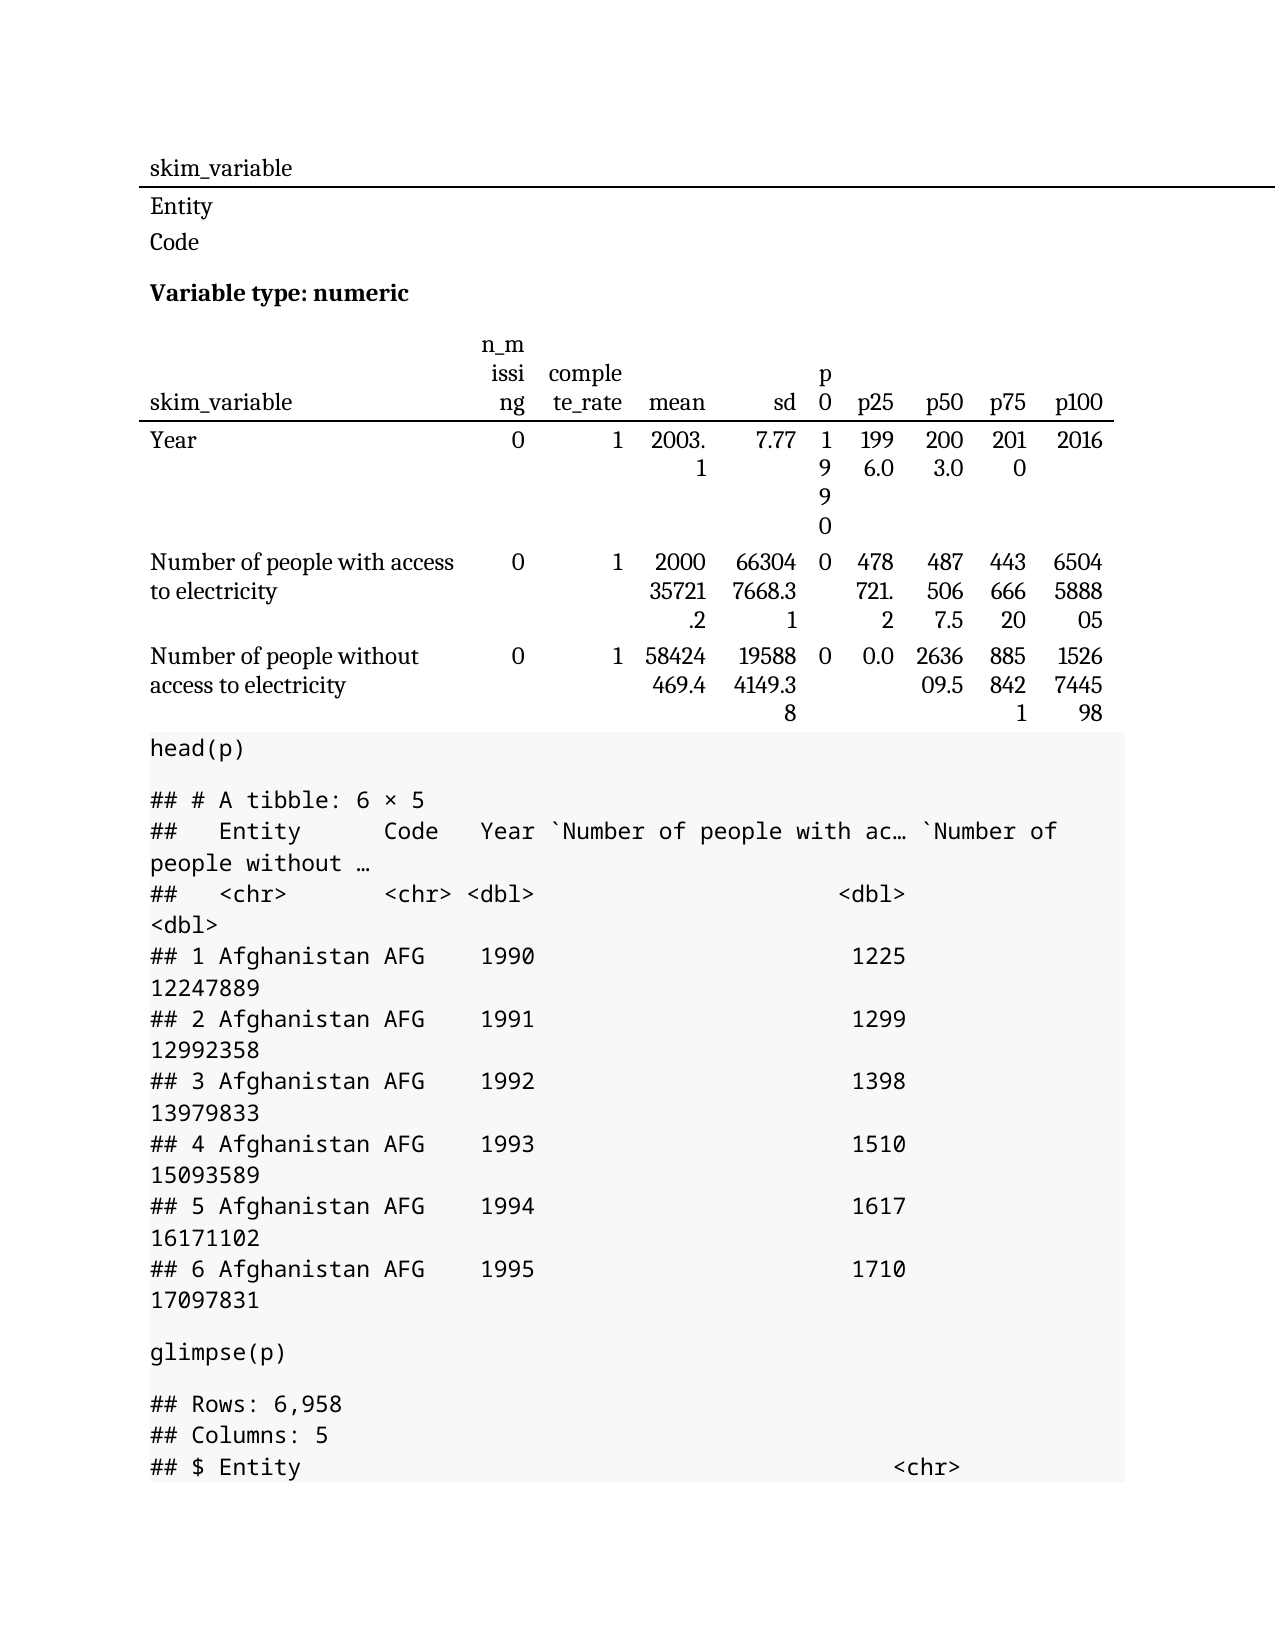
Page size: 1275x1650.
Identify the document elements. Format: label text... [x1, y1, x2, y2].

table_cell 2003.0 [905, 422, 974, 544]
table_header skim_variable [139, 327, 466, 420]
table_cell 58424469.4 [633, 638, 717, 732]
table_cell 1 [536, 422, 633, 544]
table_cell 0 [466, 422, 536, 544]
table_header mean [633, 327, 717, 420]
text ## Rows: 6,958 ## Columns: 5 ## $ Entity <chr> [150, 1388, 1125, 1482]
table_cell 478721.2 [842, 544, 905, 638]
table_cell 4875067.5 [905, 544, 974, 638]
table_cell 200035721.2 [633, 544, 717, 638]
table_cell Entity [139, 188, 992, 224]
table_cell 1 [536, 638, 633, 732]
table_cell 0 [992, 188, 1275, 224]
table_cell 1242 [992, 224, 1275, 260]
table_cell Year [139, 422, 466, 544]
table_cell 1 [536, 544, 633, 638]
table_header p25 [842, 327, 905, 420]
table_header p75 [975, 327, 1037, 420]
table_cell 195884149.38 [717, 638, 807, 732]
text ## # A tibble: 6 × 5 ## Entity Code Year `Number of people with ac… `Number of people without … ## <chr> <chr> <dbl> <dbl> <dbl> ## 1 Afghanistan AFG 1990 1225 12247889 ## 2 Afghanistan AFG 1991 1299 12992358 ## 3 Afghanistan AFG 1992 1398 13979833 ## 4 Afghanistan AFG 1993 1510 15093589 ## 5 Afghanistan AFG 1994 1617 16171102 ## 6 Afghanistan AFG 1995 1710 17097831 [150, 784, 1125, 1315]
table_cell Code [139, 224, 992, 260]
text glimpse(p) [287, 1336, 1125, 1367]
text Variable type: numeric [150, 279, 1125, 308]
table_cell 2003.1 [633, 422, 717, 544]
table_cell 0.0 [842, 638, 905, 732]
table_header sd [717, 327, 807, 420]
table_header complete_rate [536, 327, 633, 420]
table_cell 7.77 [717, 422, 807, 544]
table_cell 263609.5 [905, 638, 974, 732]
table_cell 6504588805 [1037, 544, 1114, 638]
table_header p0 [808, 327, 842, 420]
table_cell Number of people with access to electricity [139, 544, 466, 638]
table_cell 1990 [808, 422, 842, 544]
text head(p) [246, 732, 1125, 763]
table_cell 1996.0 [842, 422, 905, 544]
table_header n_missing [466, 327, 536, 420]
table_header p100 [1037, 327, 1114, 420]
table_cell 8858421 [975, 638, 1037, 732]
table_cell 0 [466, 638, 536, 732]
table_cell Number of people without access to electricity [139, 638, 466, 732]
table_cell 0 [466, 544, 536, 638]
table_cell 1526744598 [1037, 638, 1114, 732]
table_header p50 [905, 327, 974, 420]
table_cell 2016 [1037, 422, 1114, 544]
table_cell 663047668.31 [717, 544, 807, 638]
table_cell 0 [808, 544, 842, 638]
table_cell 2010 [975, 422, 1037, 544]
table_header skim_variable [139, 150, 992, 186]
table_cell 44366620 [975, 544, 1037, 638]
table_cell 0 [808, 638, 842, 732]
table_header n_missing [992, 150, 1275, 186]
